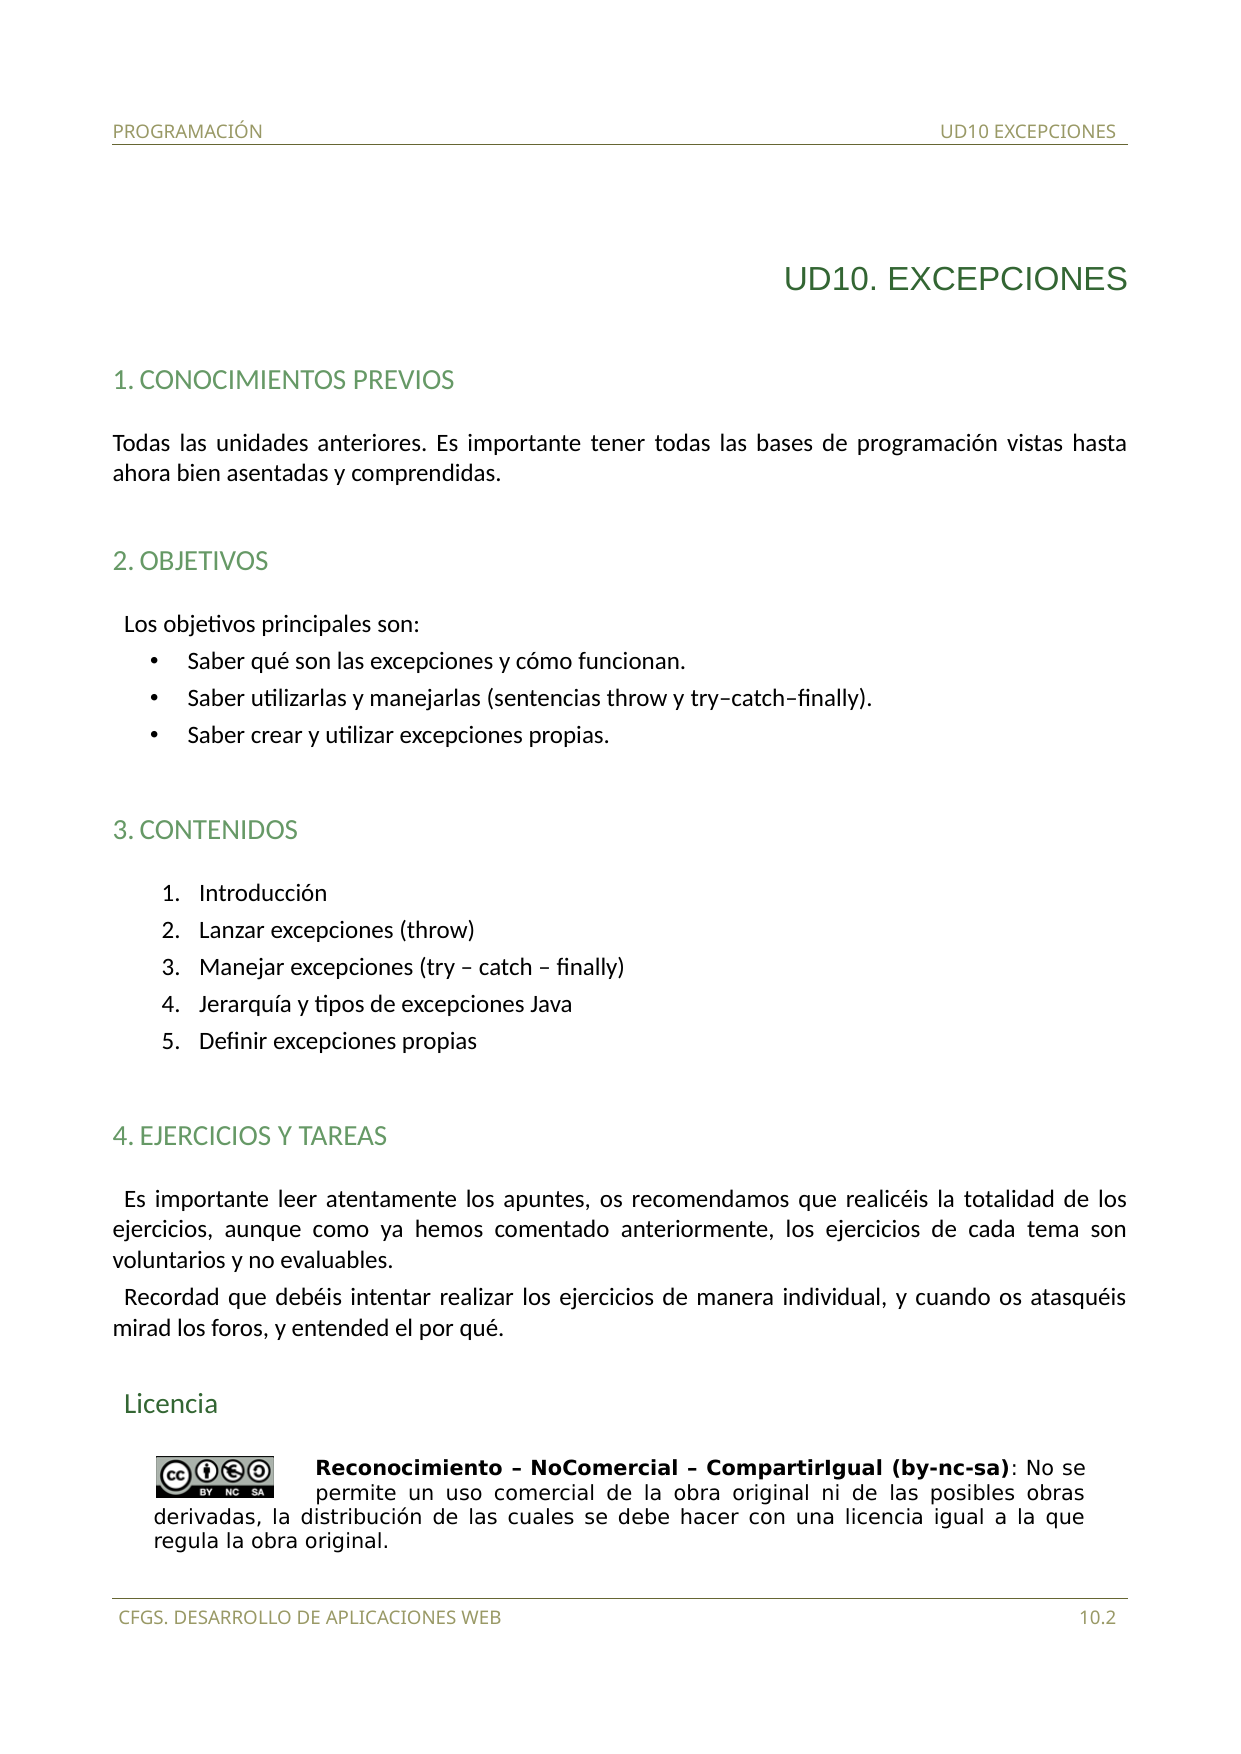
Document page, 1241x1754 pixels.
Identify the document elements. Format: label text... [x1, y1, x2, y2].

list Saber utilizarlas y manejarlas (sentencias throw y try–catch–finally). [150, 682, 1128, 713]
text Los objetivos principales son: [112, 608, 1128, 639]
text UD10. excepciones [112, 259, 1128, 298]
list Definir excepciones propias [150, 1025, 1128, 1056]
list Manejar excepciones (try – catch – finally) [150, 951, 1128, 982]
subtitle Objetivos [112, 542, 1128, 578]
subtitle Ejercicios y tareas [112, 1117, 1128, 1153]
text Licencia [112, 1386, 1128, 1421]
text Todas las unidades anteriores. Es importante tener todas las bases de programación vistas hasta ahora bien asentadas y comprendidas. [112, 427, 1128, 488]
list Saber qué son las excepciones y cómo funcionan. [150, 645, 1128, 676]
list Jerarquía y tipos de excepciones Java [150, 988, 1128, 1019]
list Introducción [150, 877, 1128, 908]
list Lanzar excepciones (throw) [150, 914, 1128, 945]
subtitle Contenidos [112, 811, 1128, 847]
text Recordad que debéis intentar realizar los ejercicios de manera individual, y cuando os atasquéis mirad los foros, y entended el por qué. [112, 1281, 1128, 1342]
text Es importante leer atentamente los apuntes, os recomendamos que realicéis la totalidad de los ejercicios, aunque como ya hemos comentado anteriormente, los ejercicios de cada tema son voluntarios y no evaluables. [112, 1183, 1128, 1275]
text Reconocimiento – NoComercial – CompartirIgual (by-nc-sa): No se permite un uso comercial de la obra original ni de las posibles obras derivadas, la distribución de las cuales se debe hacer con una licencia igual a la que regula la obra original. [153, 1456, 1086, 1553]
list Saber crear y utilizar excepciones propias. [150, 719, 1128, 750]
picture [156, 1456, 274, 1498]
subtitle Conocimientos previos [112, 361, 1128, 397]
